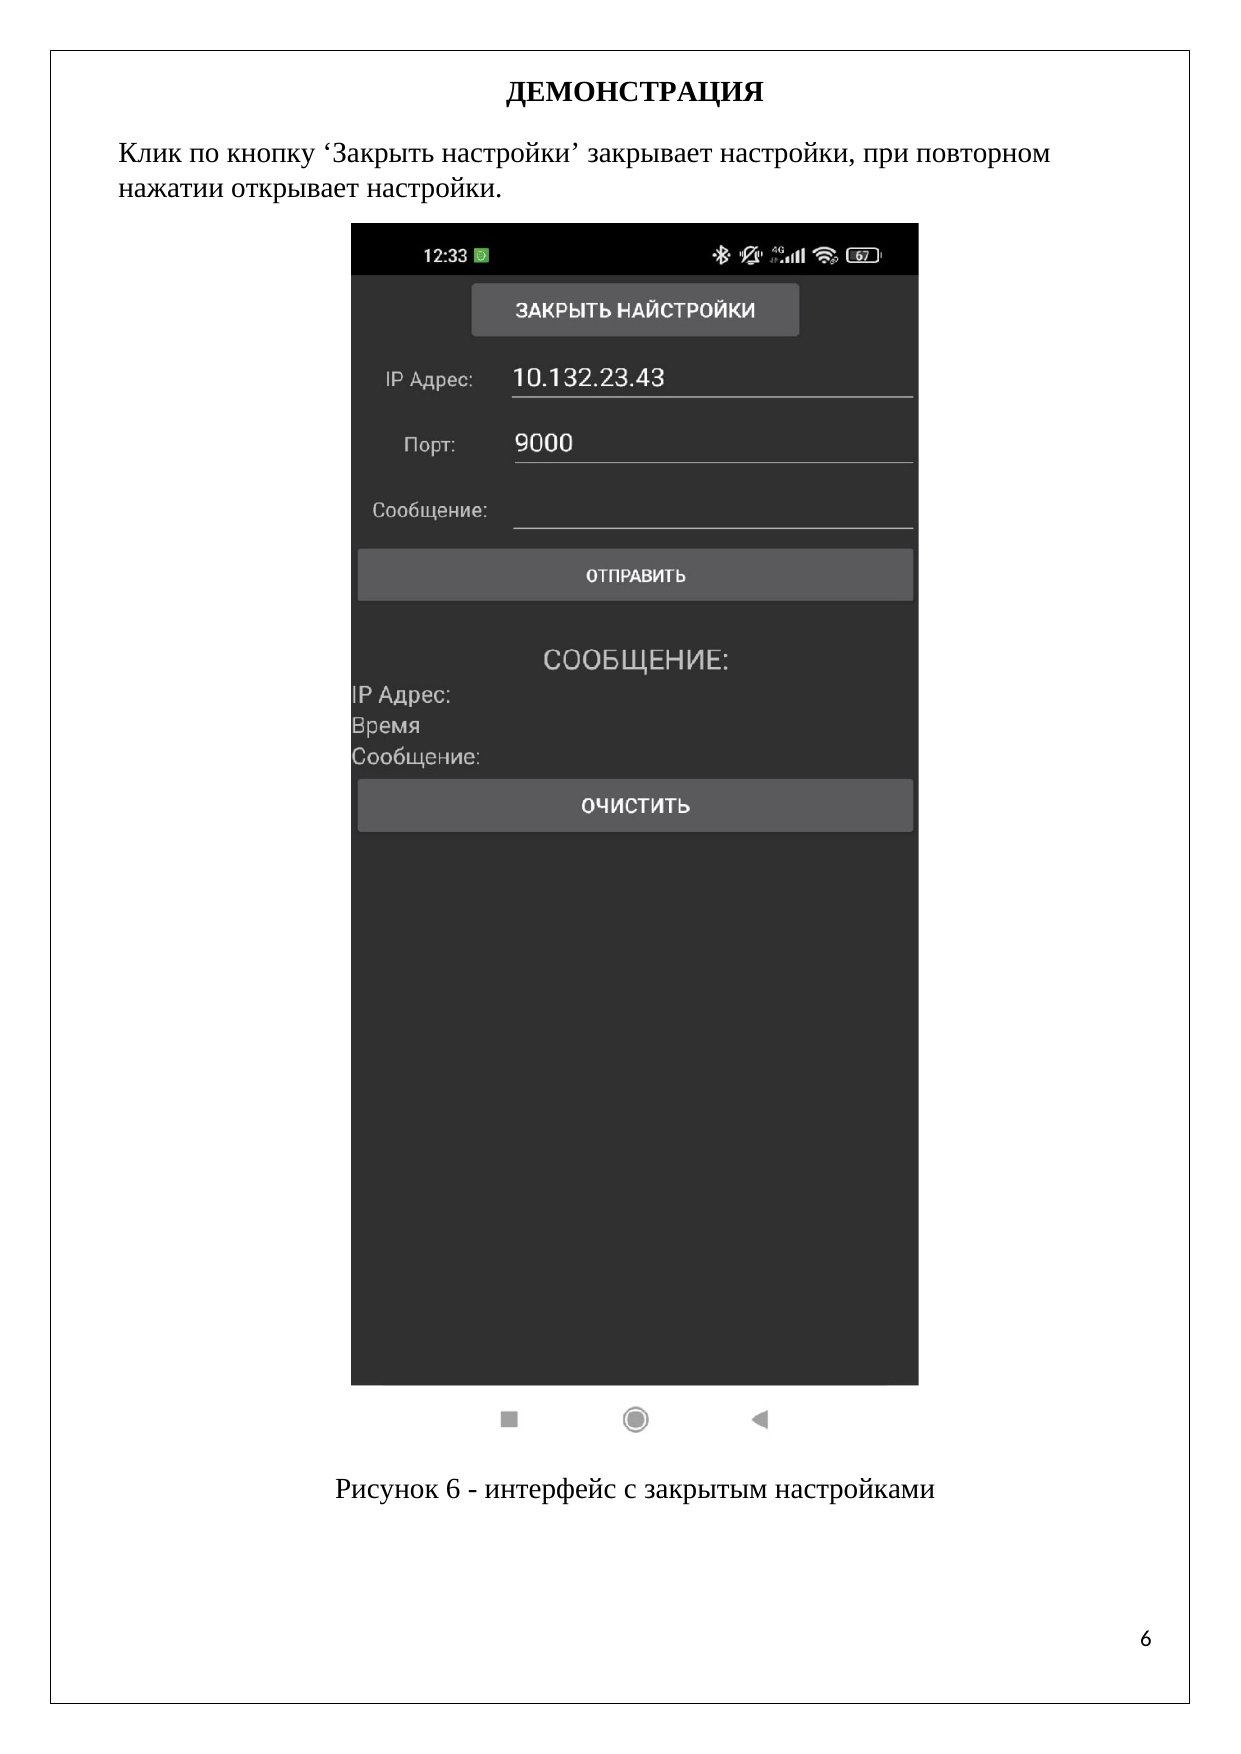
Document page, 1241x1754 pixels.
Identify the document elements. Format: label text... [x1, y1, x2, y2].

text Рисунок 6 - интерфейс с закрытым настройками [118, 1472, 1152, 1505]
subtitle ДЕМОНСТРАЦИЯ [118, 74, 1152, 107]
text Клик по кнопку ‘Закрыть настройки’ закрывает настройки, при повторном нажатии открывает настройки. [118, 135, 1152, 204]
